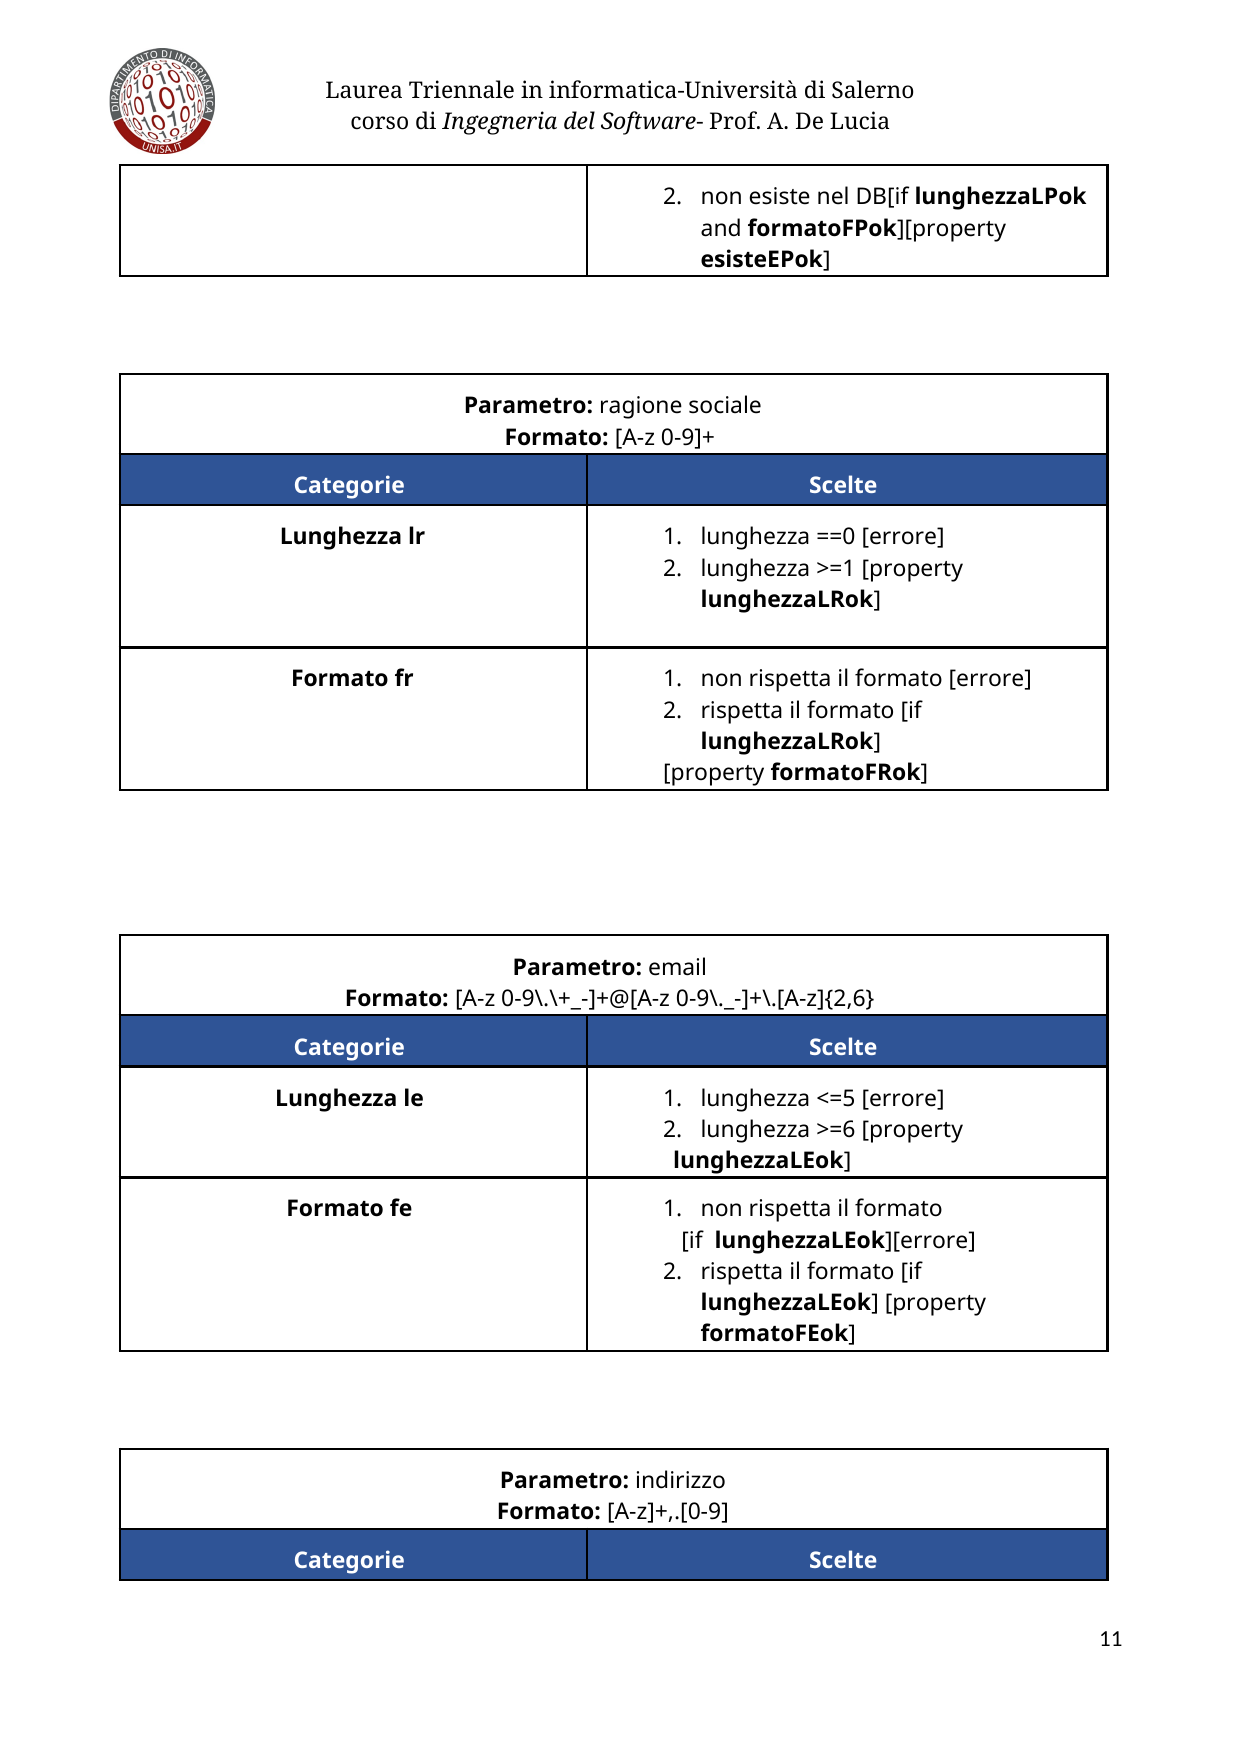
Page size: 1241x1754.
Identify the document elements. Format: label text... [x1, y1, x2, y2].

table_cell Scelte [588, 1530, 1106, 1579]
table_cell Categorie [121, 1016, 586, 1065]
table_header Parametro: ragione sociale Formato: [A-z 0-9]+ [121, 375, 1106, 453]
table_cell Formato fr [121, 649, 586, 788]
table_cell lunghezza ==0 [errore] lunghezza >=1 [property lunghezzaLRok] [588, 506, 1106, 646]
table_cell non rispetta il formato [errore] rispetta il formato [if lunghezzaLRok] [property formatoFRok] [588, 649, 1106, 788]
table_cell [121, 166, 586, 275]
table_cell esiste nel DB [errore] non esiste nel DB[if lunghezzaLPok and formatoFPok][property esisteEPok] [588, 166, 1106, 275]
table_cell lunghezza <=5 [errore] lunghezza >=6 [property lunghezzaLEok] [588, 1068, 1106, 1176]
table_cell Formato fe [121, 1179, 586, 1350]
table_cell non rispetta il formato [if lunghezzaLEok][errore] rispetta il formato [if lunghezzaLEok] [property formatoFEok] [588, 1179, 1106, 1350]
table_cell Lunghezza le [121, 1068, 586, 1176]
table_cell Lunghezza lr [121, 506, 586, 646]
table_cell Scelte [588, 1016, 1106, 1065]
table_cell Categorie [121, 455, 586, 504]
table_header Parametro: email Formato: [A-z 0-9\.\+_-]+@[A-z 0-9\._-]+\.[A-z]{2,6} [121, 936, 1106, 1014]
table_header Parametro: indirizzo Formato: [A-z]+,.[0-9] [121, 1450, 1106, 1528]
table_cell Categorie [121, 1530, 586, 1579]
table_cell Scelte [588, 455, 1106, 504]
